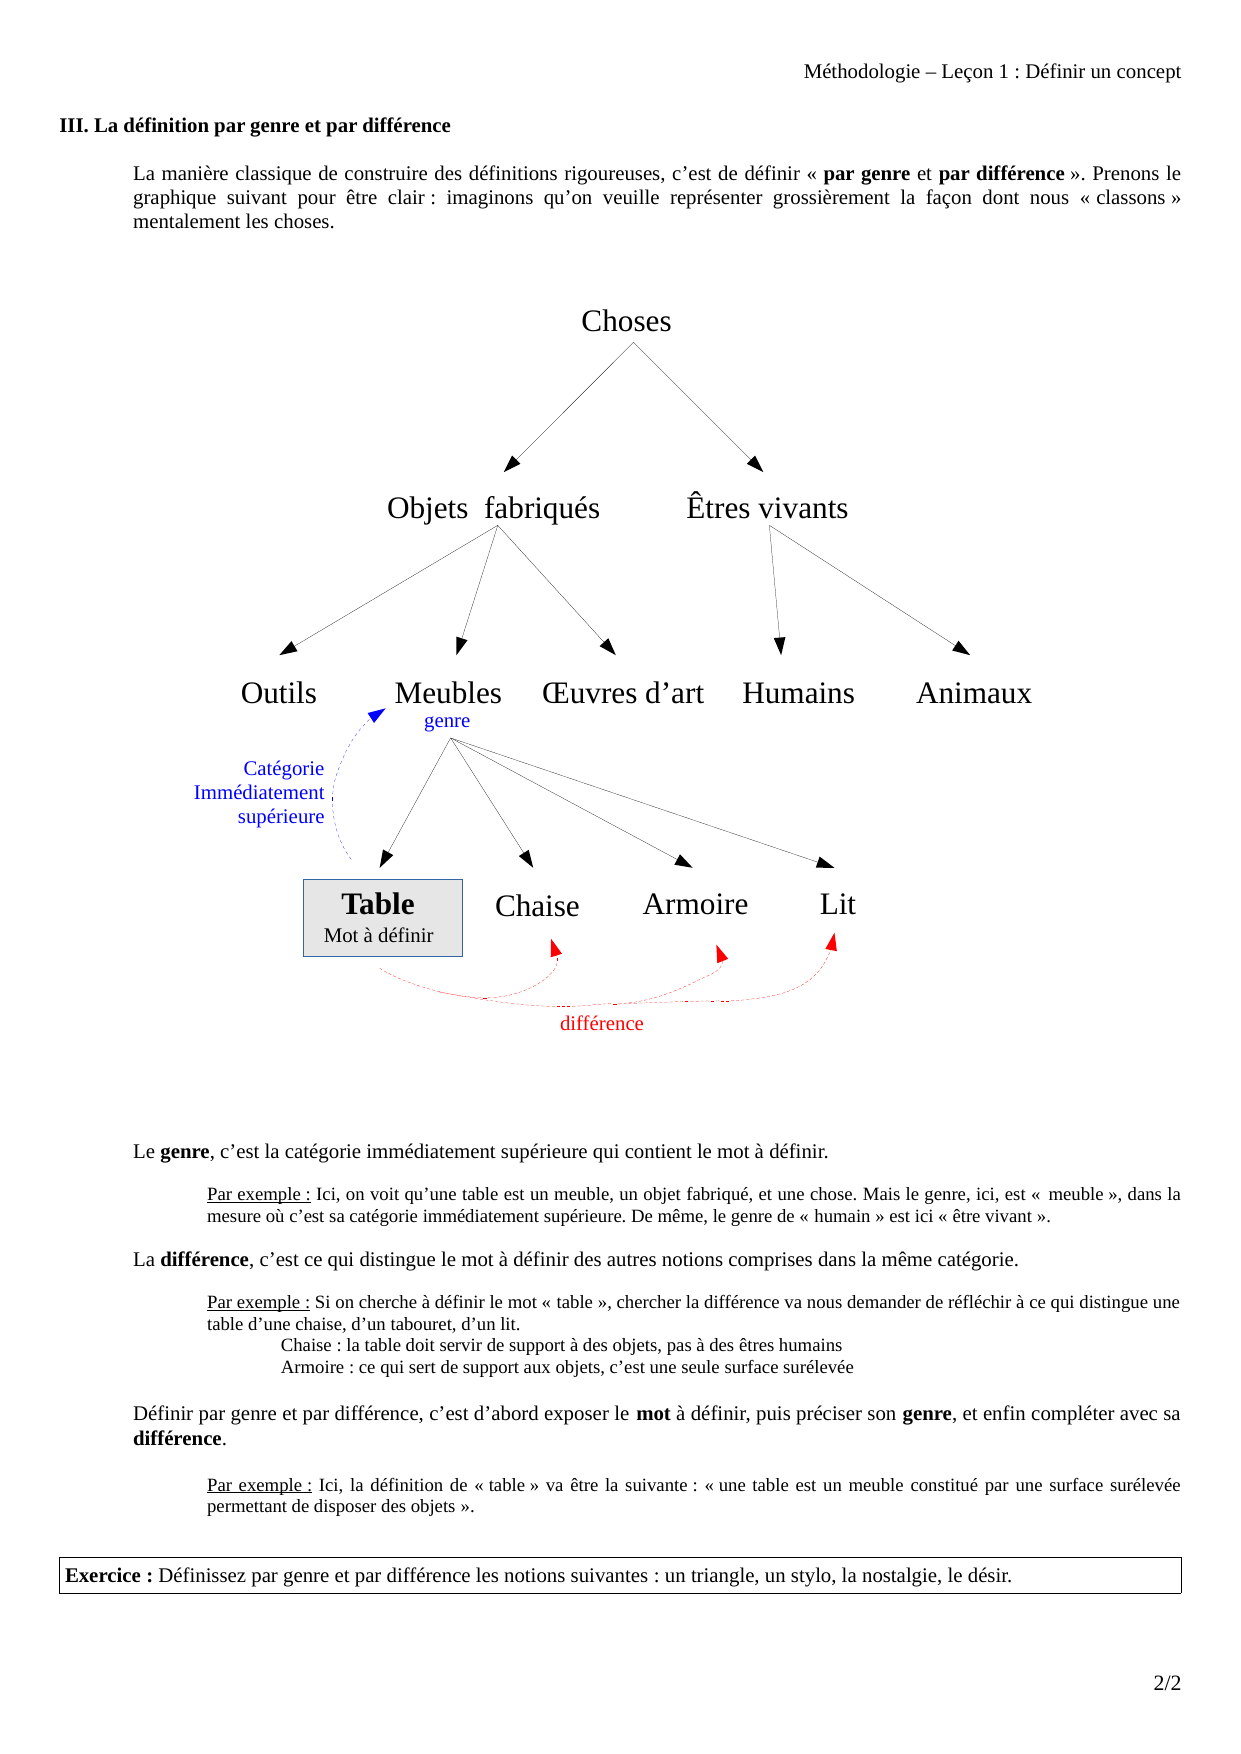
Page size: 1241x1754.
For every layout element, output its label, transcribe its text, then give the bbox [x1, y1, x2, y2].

table_header Exercice : Définissez par genre et par différence les notions suivantes : un triangle, un stylo, la nostalgie, le désir. [60, 1558, 1181, 1593]
text Chaise : la table doit servir de support à des objets, pas à des êtres humains [281, 1334, 1181, 1356]
text Par exemple : Ici, on voit qu’une table est un meuble, un objet fabriqué, et une chose. Mais le genre, ici, est « meuble », dans la mesure où c’est sa catégorie immédiatement supérieure. De même, le genre de « humain » est ici « être vivant ». [207, 1183, 1181, 1226]
text Par exemple : Si on cherche à définir le mot « table », chercher la différence va nous demander de réfléchir à ce qui distingue une table d’une chaise, d’un tabouret, d’un lit. [207, 1291, 1181, 1334]
text Armoire : ce qui sert de support aux objets, c’est une seule surface surélevée [281, 1356, 1181, 1377]
text Le genre, c’est la catégorie immédiatement supérieure qui contient le mot à définir. [133, 1139, 1181, 1163]
text III. La définition par genre et par différence [59, 113, 1181, 137]
text La différence, c’est ce qui distingue le mot à définir des autres notions comprises dans la même catégorie. [133, 1247, 1181, 1271]
text La manière classique de construire des définitions rigoureuses, c’est de définir « par genre et par différence ». Prenons le graphique suivant pour être clair : imaginons qu’on veuille représenter grossièrement la façon dont nous « classons » mentalement les choses. [133, 161, 1181, 233]
text Définir par genre et par différence, c’est d’abord exposer le mot à définir, puis préciser son genre, et enfin compléter avec sa différence. [133, 1401, 1181, 1449]
text Par exemple : Ici, la définition de « table » va être la suivante : « une table est un meuble constitué par une surface surélevée permettant de disposer des objets ». [207, 1473, 1181, 1517]
